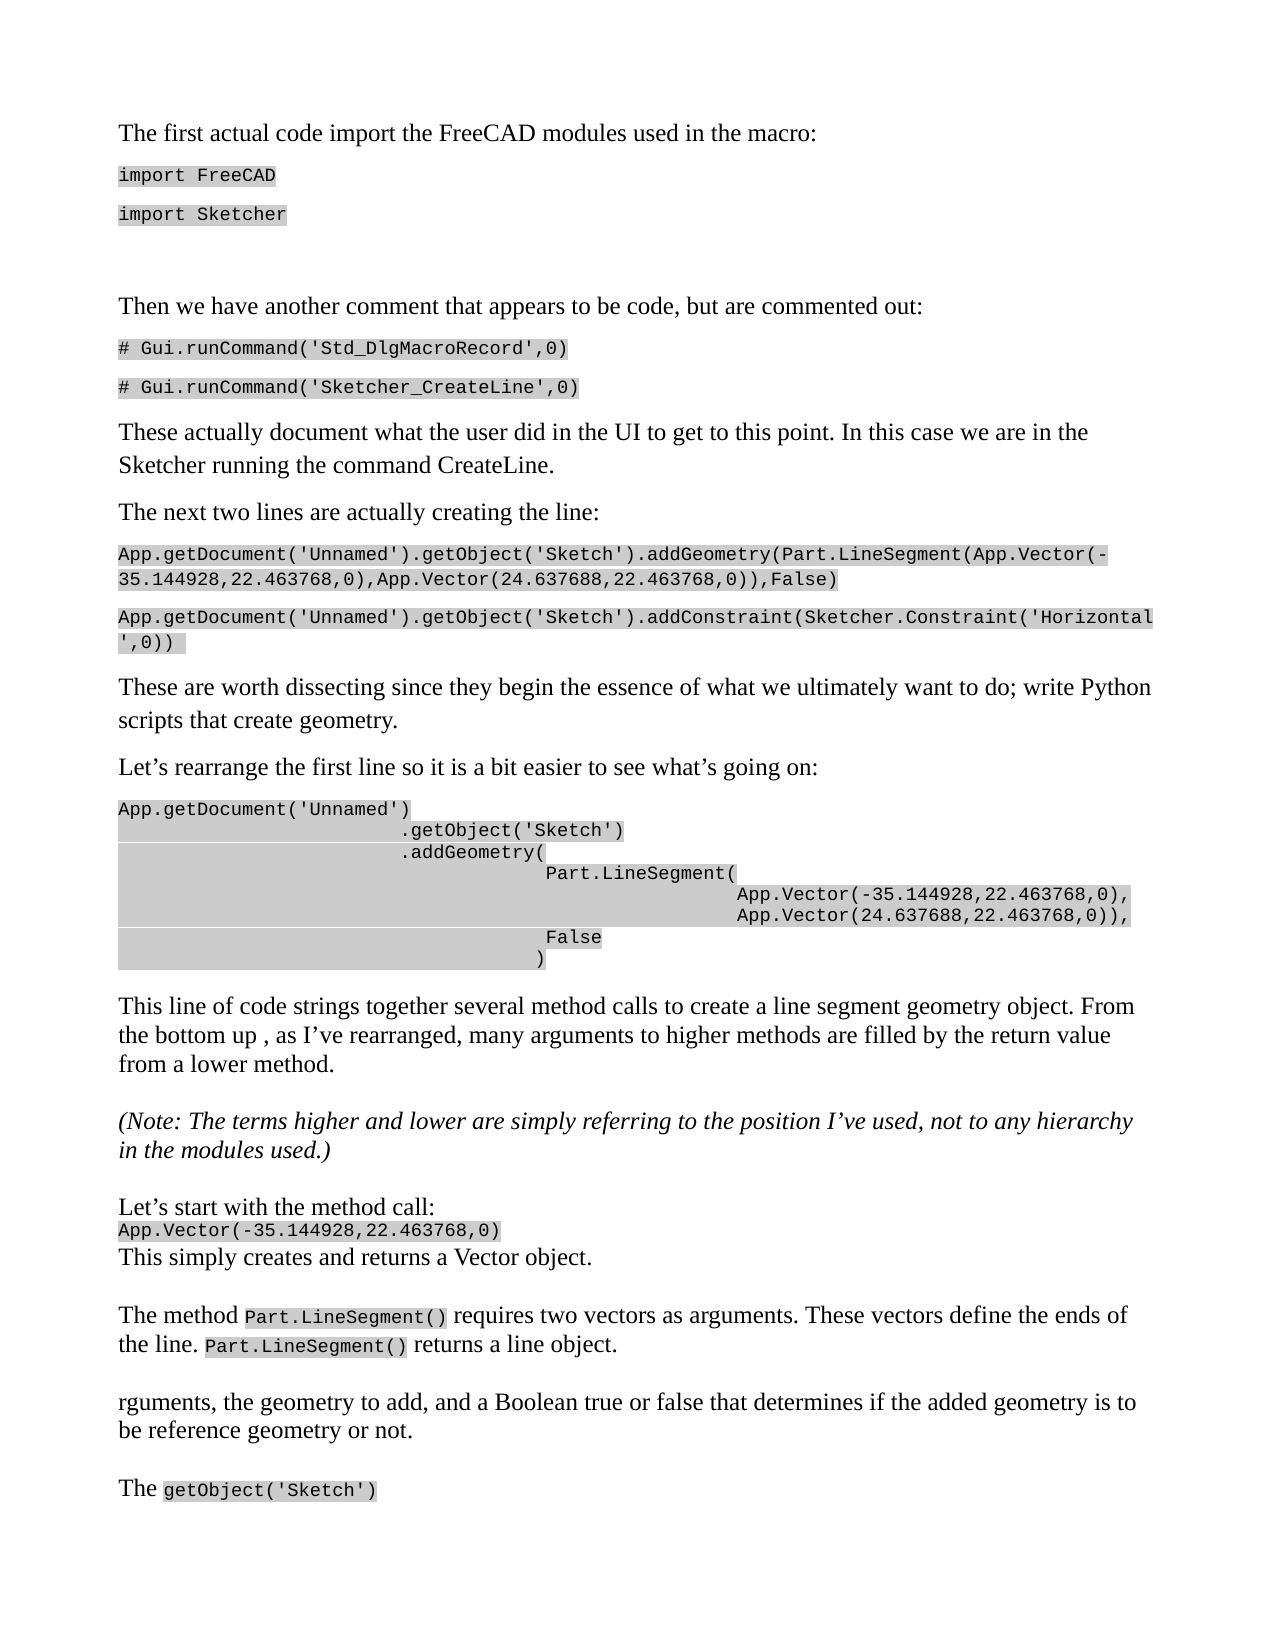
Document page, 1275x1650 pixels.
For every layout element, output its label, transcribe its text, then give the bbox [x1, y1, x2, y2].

text ) [118, 949, 1157, 970]
text Let’s rearrange the first line so it is a bit easier to see what’s going on: [118, 752, 1157, 781]
text App.Vector(24.637688,22.463768,0)), [118, 906, 1157, 927]
text This simply creates and returns a Vector object. [118, 1242, 1157, 1271]
text Then we have another comment that appears to be code, but are commented out: [118, 291, 1157, 320]
text rguments, the geometry to add, and a Boolean true or false that determines if the added geometry is to be reference geometry or not. [118, 1387, 1157, 1444]
text These actually document what the user did in the UI to get to this point. In this case we are in the Sketcher running the command CreateLine. [118, 417, 1157, 478]
text False [118, 927, 1157, 949]
text # Gui.runCommand('Std_DlgMacroRecord',0) [118, 339, 1157, 360]
text The method Part.LineSegment() requires two vectors as arguments. These vectors define the ends of the line. Part.LineSegment() returns a line object. [118, 1300, 1157, 1358]
text # Gui.runCommand('Sketcher_CreateLine',0) [118, 378, 1157, 399]
text (Note: The terms higher and lower are simply referring to the position I’ve used, not to any hierarchy in the modules used.) [118, 1106, 1157, 1164]
text App.Vector(-35.144928,22.463768,0) [118, 1221, 1157, 1242]
text App.Vector(-35.144928,22.463768,0), [118, 885, 1157, 906]
text import FreeCAD [118, 166, 1157, 187]
text import Sketcher [118, 205, 1157, 226]
text The getObject('Sketch') [118, 1473, 1157, 1502]
text Part.LineSegment( [118, 864, 1157, 885]
text App.getDocument('Unnamed').getObject('Sketch').addConstraint(Sketcher.Constraint('Horizontal',0)) [118, 608, 1157, 654]
text These are worth dissecting since they begin the essence of what we ultimately want to do; write Python scripts that create geometry. [118, 672, 1157, 733]
text .getObject('Sketch') [118, 821, 1157, 842]
text App.getDocument('Unnamed') [118, 800, 1157, 821]
text The next two lines are actually creating the line: [118, 497, 1157, 526]
text .addGeometry( [118, 842, 1157, 864]
text App.getDocument('Unnamed').getObject('Sketch').addGeometry(Part.LineSegment(App.Vector(-35.144928,22.463768,0),App.Vector(24.637688,22.463768,0)),False) [118, 545, 1157, 591]
text The first actual code import the FreeCAD modules used in the macro: [118, 118, 1157, 147]
text This line of code strings together several method calls to create a line segment geometry object. From the bottom up , as I’ve rearranged, many arguments to higher methods are filled by the return value from a lower method. [118, 991, 1157, 1077]
text Let’s start with the method call: [118, 1192, 1157, 1221]
